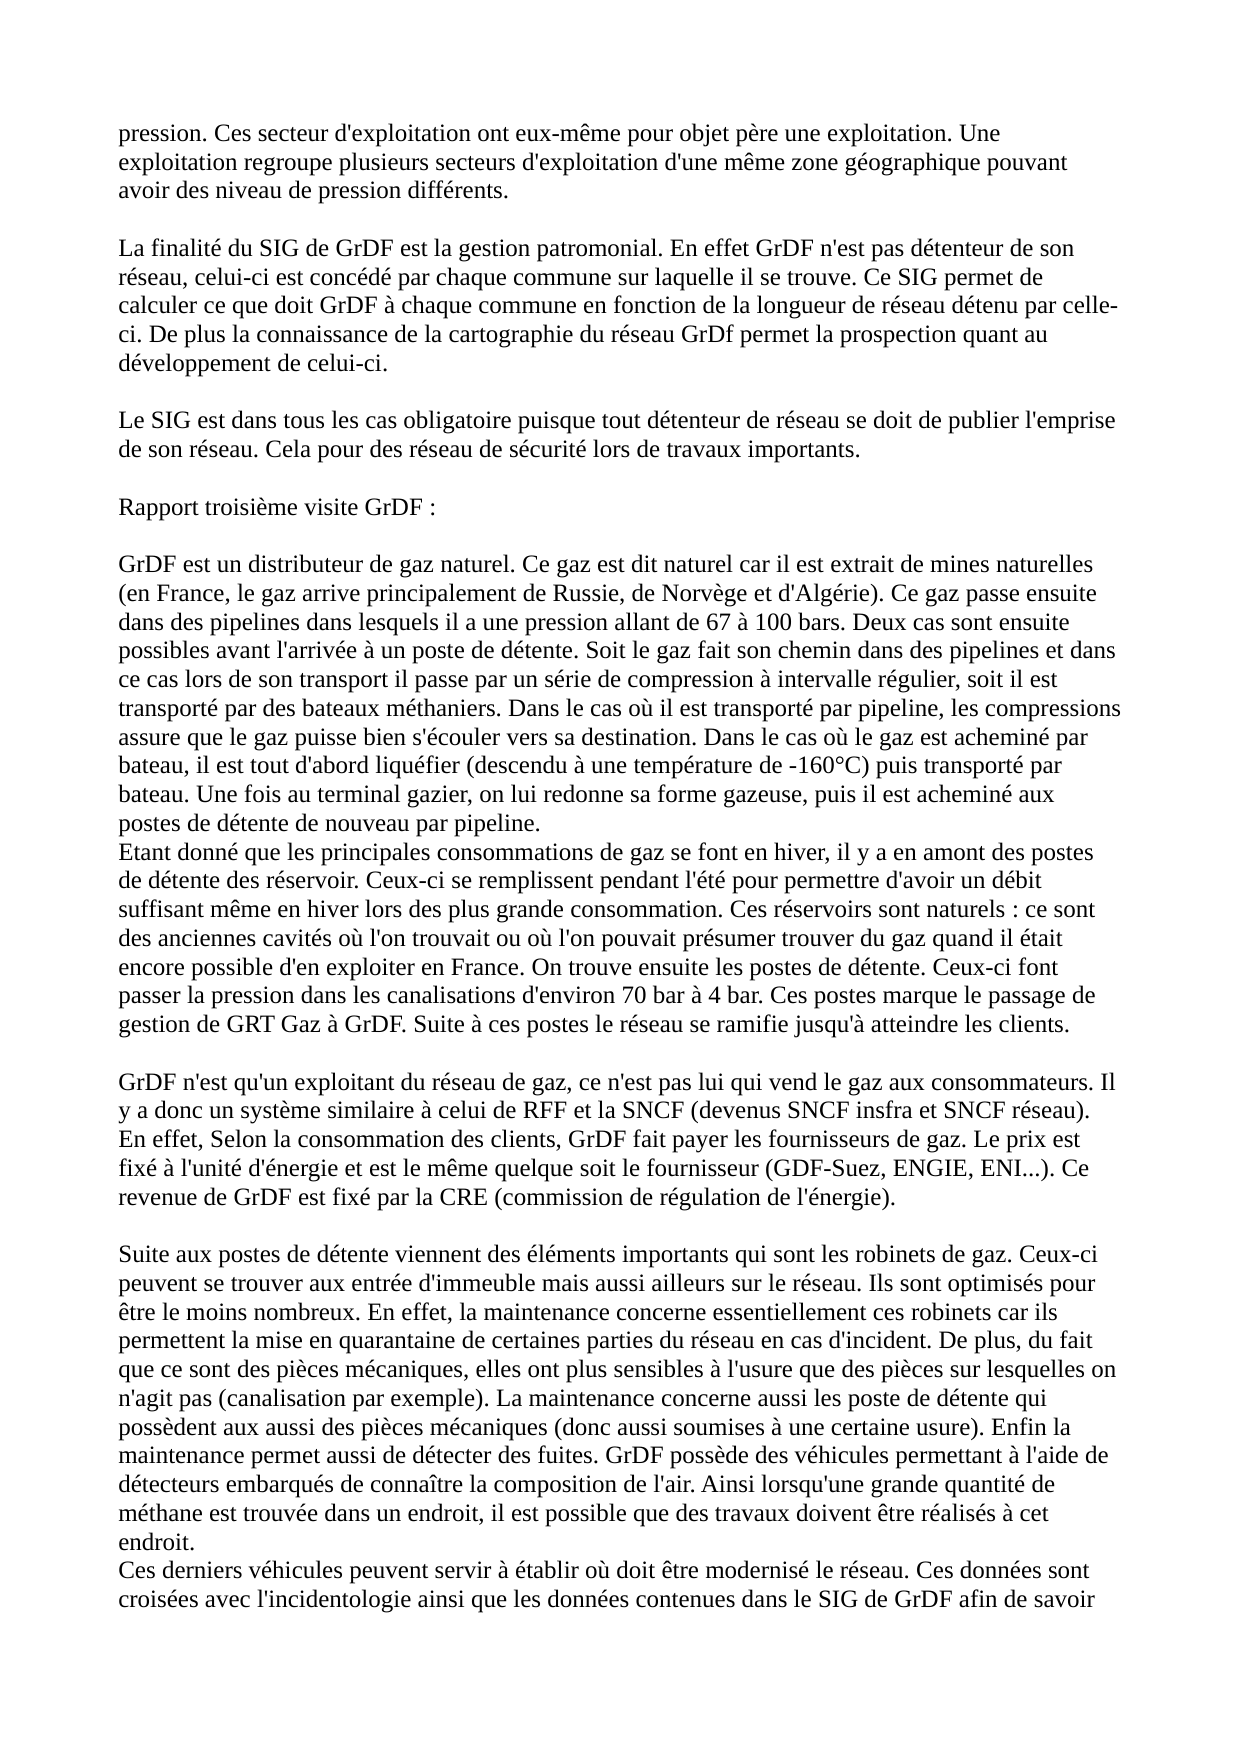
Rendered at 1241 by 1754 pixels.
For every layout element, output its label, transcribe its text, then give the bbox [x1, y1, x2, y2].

text pression. Ces secteur d'exploitation ont eux-même pour objet père une exploitation. Une exploitation regroupe plusieurs secteurs d'exploitation d'une même zone géographique pouvant avoir des niveau de pression différents. [118, 118, 1122, 204]
text Rapport troisième visite GrDF : [118, 492, 1122, 521]
text Le SIG est dans tous les cas obligatoire puisque tout détenteur de réseau se doit de publier l'emprise de son réseau. Cela pour des réseau de sécurité lors de travaux importants. [118, 406, 1122, 463]
text GrDF est un distributeur de gaz naturel. Ce gaz est dit naturel car il est extrait de mines naturelles (en France, le gaz arrive principalement de Russie, de Norvège et d'Algérie). Ce gaz passe ensuite dans des pipelines dans lesquels il a une pression allant de 67 à 100 bars. Deux cas sont ensuite possibles avant l'arrivée à un poste de détente. Soit le gaz fait son chemin dans des pipelines et dans ce cas lors de son transport il passe par un série de compression à intervalle régulier, soit il est transporté par des bateaux méthaniers. Dans le cas où il est transporté par pipeline, les compressions assure que le gaz puisse bien s'écouler vers sa destination. Dans le cas où le gaz est acheminé par bateau, il est tout d'abord liquéfier (descendu à une température de -160°C) puis transporté par bateau. Une fois au terminal gazier, on lui redonne sa forme gazeuse, puis il est acheminé aux postes de détente de nouveau par pipeline. [118, 549, 1122, 837]
text Ces derniers véhicules peuvent servir à établir où doit être modernisé le réseau. Ces données sont croisées avec l'incidentologie ainsi que les données contenues dans le SIG de GrDF afin de savoir [118, 1556, 1122, 1613]
text Suite aux postes de détente viennent des éléments importants qui sont les robinets de gaz. Ceux-ci peuvent se trouver aux entrée d'immeuble mais aussi ailleurs sur le réseau. Ils sont optimisés pour être le moins nombreux. En effet, la maintenance concerne essentiellement ces robinets car ils permettent la mise en quarantaine de certaines parties du réseau en cas d'incident. De plus, du fait que ce sont des pièces mécaniques, elles ont plus sensibles à l'usure que des pièces sur lesquelles on n'agit pas (canalisation par exemple). La maintenance concerne aussi les poste de détente qui possèdent aux aussi des pièces mécaniques (donc aussi soumises à une certaine usure). Enfin la maintenance permet aussi de détecter des fuites. GrDF possède des véhicules permettant à l'aide de détecteurs embarqués de connaître la composition de l'air. Ainsi lorsqu'une grande quantité de méthane est trouvée dans un endroit, il est possible que des travaux doivent être réalisés à cet endroit. [118, 1239, 1122, 1556]
text GrDF n'est qu'un exploitant du réseau de gaz, ce n'est pas lui qui vend le gaz aux consommateurs. Il y a donc un système similaire à celui de RFF et la SNCF (devenus SNCF insfra et SNCF réseau). En effet, Selon la consommation des clients, GrDF fait payer les fournisseurs de gaz. Le prix est fixé à l'unité d'énergie et est le même quelque soit le fournisseur (GDF-Suez, ENGIE, ENI...). Ce revenue de GrDF est fixé par la CRE (commission de régulation de l'énergie). [118, 1067, 1122, 1211]
text Etant donné que les principales consommations de gaz se font en hiver, il y a en amont des postes de détente des réservoir. Ceux-ci se remplissent pendant l'été pour permettre d'avoir un débit suffisant même en hiver lors des plus grande consommation. Ces réservoirs sont naturels : ce sont des anciennes cavités où l'on trouvait ou où l'on pouvait présumer trouver du gaz quand il était encore possible d'en exploiter en France. On trouve ensuite les postes de détente. Ceux-ci font passer la pression dans les canalisations d'environ 70 bar à 4 bar. Ces postes marque le passage de gestion de GRT Gaz à GrDF. Suite à ces postes le réseau se ramifie jusqu'à atteindre les clients. [118, 837, 1122, 1038]
text La finalité du SIG de GrDF est la gestion patromonial. En effet GrDF n'est pas détenteur de son réseau, celui-ci est concédé par chaque commune sur laquelle il se trouve. Ce SIG permet de calculer ce que doit GrDF à chaque commune en fonction de la longueur de réseau détenu par celle-ci. De plus la connaissance de la cartographie du réseau GrDf permet la prospection quant au développement de celui-ci. [118, 233, 1122, 377]
